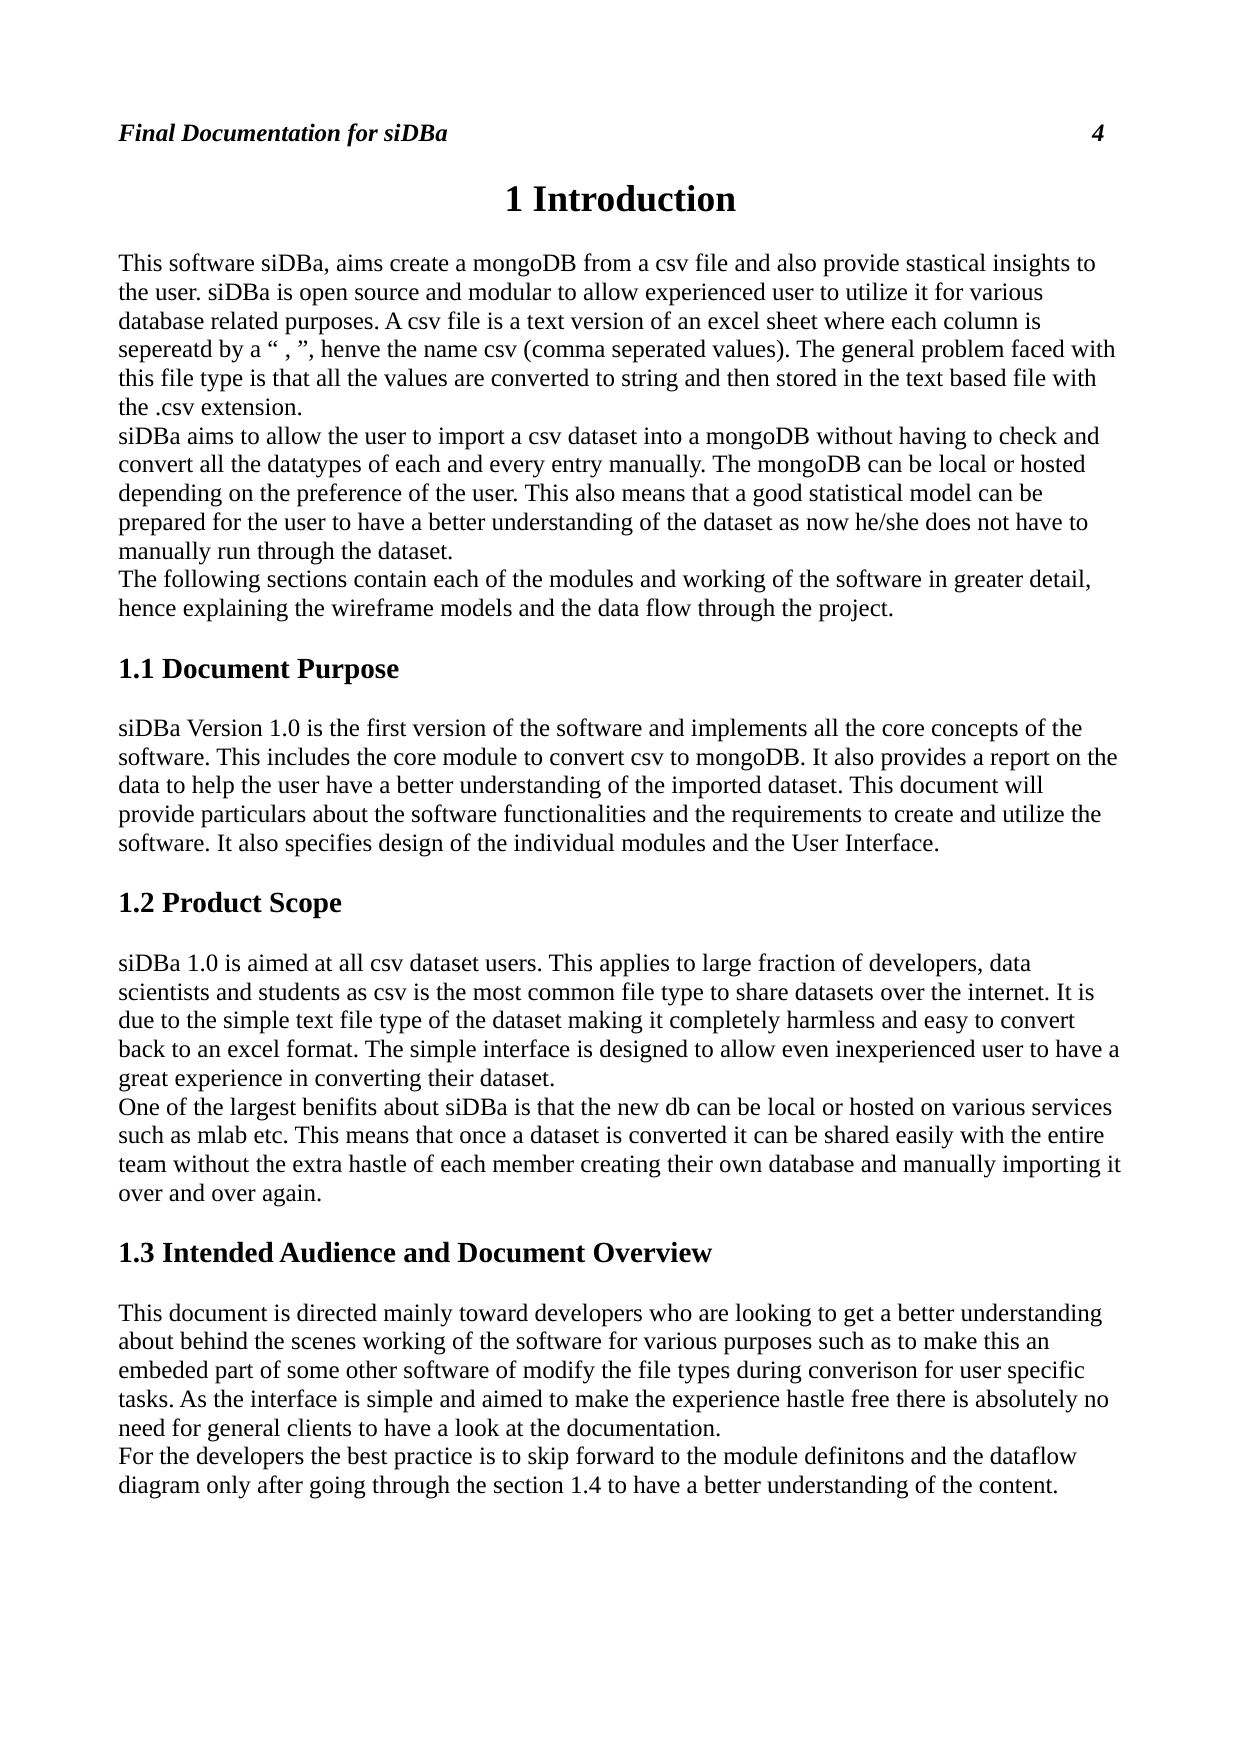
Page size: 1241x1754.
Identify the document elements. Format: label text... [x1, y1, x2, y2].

text siDBa Version 1.0 is the first version of the software and implements all the core concepts of the software. This includes the core module to convert csv to mongoDB. It also provides a report on the data to help the user have a better understanding of the imported dataset. This document will provide particulars about the software functionalities and the requirements to create and utilize the software. It also specifies design of the individual modules and the User Interface. [118, 713, 1122, 857]
text 1.1 Document Purpose [118, 651, 1122, 684]
text siDBa aims to allow the user to import a csv dataset into a mongoDB without having to check and convert all the datatypes of each and every entry manually. The mongoDB can be local or hosted depending on the preference of the user. This also means that a good statistical model can be prepared for the user to have a better understanding of the dataset as now he/she does not have to manually run through the dataset. [118, 421, 1122, 564]
text One of the largest benifits about siDBa is that the new db can be local or hosted on various services such as mlab etc. This means that once a dataset is converted it can be shared easily with the entire team without the extra hastle of each member creating their own database and manually importing it over and over again. [118, 1092, 1122, 1207]
text The following sections contain each of the modules and working of the software in greater detail, hence explaining the wireframe models and the data flow through the project. [118, 564, 1122, 622]
text For the developers the best practice is to skip forward to the module definitons and the dataflow diagram only after going through the section 1.4 to have a better understanding of the content. [118, 1441, 1122, 1499]
text siDBa 1.0 is aimed at all csv dataset users. This applies to large fraction of developers, data scientists and students as csv is the most common file type to share datasets over the internet. It is due to the simple text file type of the dataset making it completely harmless and easy to convert back to an excel format. The simple interface is designed to allow even inexperienced user to have a great experience in converting their dataset. [118, 948, 1122, 1092]
text 1 Introduction [118, 176, 1122, 219]
text This software siDBa, aims create a mongoDB from a csv file and also provide stastical insights to the user. siDBa is open source and modular to allow experienced user to utilize it for various database related purposes. A csv file is a text version of an excel sheet where each column is sepereatd by a “ , ”, henve the name csv (comma seperated values). The general problem faced with this file type is that all the values are converted to string and then stored in the text based file with the .csv extension. [118, 248, 1122, 421]
text 1.2 Product Scope [118, 886, 1122, 919]
text 1.3 Intended Audience and Document Overview [118, 1235, 1122, 1269]
text This document is directed mainly toward developers who are looking to get a better understanding about behind the scenes working of the software for various purposes such as to make this an embeded part of some other software of modify the file types during converison for user specific tasks. As the interface is simple and aimed to make the experience hastle free there is absolutely no need for general clients to have a look at the documentation. [118, 1298, 1122, 1441]
